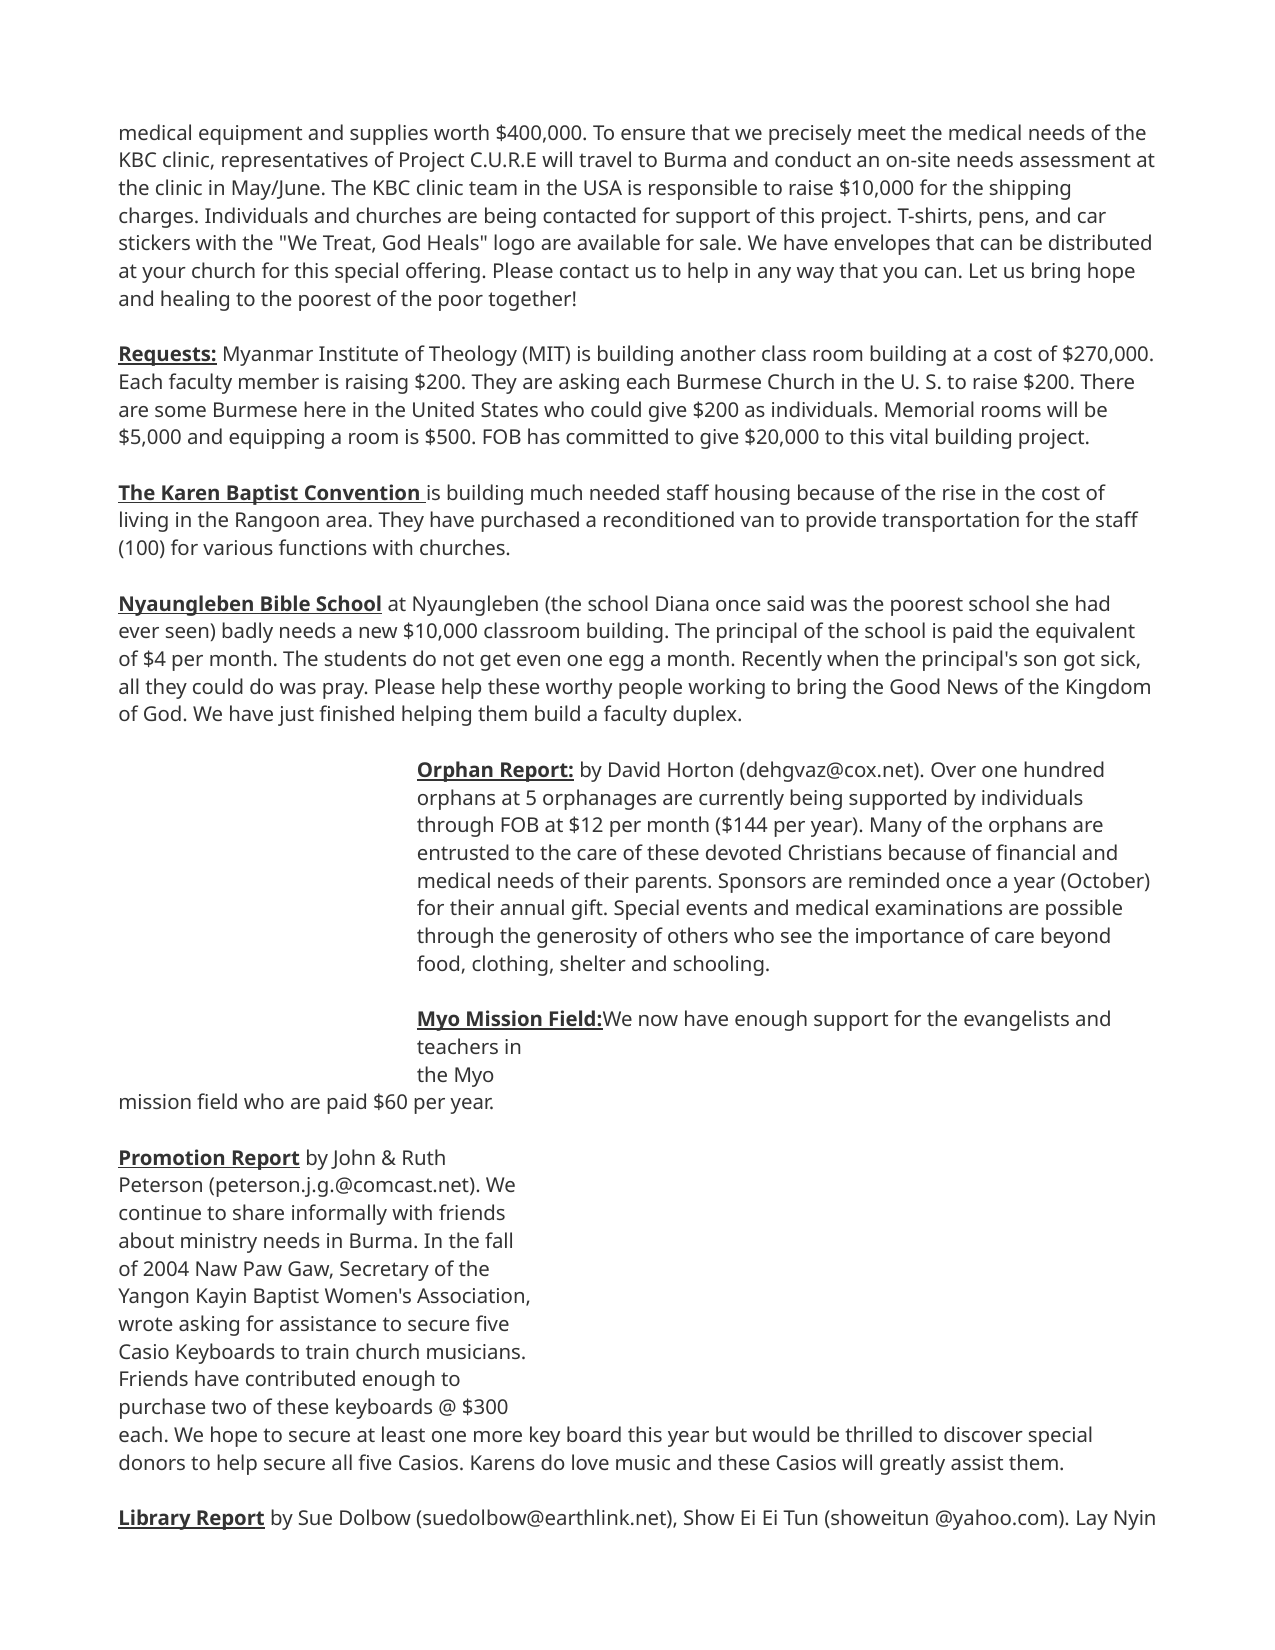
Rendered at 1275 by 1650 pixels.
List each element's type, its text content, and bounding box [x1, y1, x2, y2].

text medical equipment and supplies worth $400,000. To ensure that we precisely meet the medical needs of the KBC clinic, representatives of Project C.U.R.E will travel to Burma and conduct an on-site needs assessment at the clinic in May/June. The KBC clinic team in the USA is responsible to raise $10,000 for the shipping charges. Individuals and churches are being contacted for support of this project. T-shirts, pens, and car stickers with the "We Treat, God Heals" logo are available for sale. We have envelopes that can be distributed at your church for this special offering. Please contact us to help in any way that you can. Let us bring hope and healing to the poorest of the poor together! Requests: Myanmar Institute of Theology (MIT) is building another class room building at a cost of $270,000. Each faculty member is raising $200. They are asking each Burmese Church in the U. S. to raise $200. There are some Burmese here in the United States who could give $200 as individuals. Memorial rooms will be $5,000 and equipping a room is $500. FOB has committed to give $20,000 to this vital building project. The Karen Baptist Convention is building much needed staff housing because of the rise in the cost of living in the Rangoon area. They have purchased a reconditioned van to provide transportation for the staff (100) for various functions with churches. Nyaungleben Bible School at Nyaungleben (the school Diana once said was the poorest school she had ever seen) badly needs a new $10,000 classroom building. The principal of the school is paid the equivalent of $4 per month. The students do not get even one egg a month. Recently when the principal's son got sick, all they could do was pray. Please help these worthy people working to bring the Good News of the Kingdom of God. We have just finished helping them build a faculty duplex. Orphan Report: by David Horton (dehgvaz@cox.net). Over one hundred orphans at 5 orphanages are currently being supported by individuals through FOB at $12 per month ($144 per year). Many of the orphans are entrusted to the care of these devoted Christians because of financial and medical needs of their parents. Sponsors are reminded once a year (October) for their annual gift. Special events and medical examinations are possible through the generosity of others who see the importance of care beyond food, clothing, shelter and schooling. Myo Mission Field:We now have enough support for the evangelists and teachers in the Myo mission field who are paid $60 per year. Promotion Report by John & Ruth Peterson (peterson.j.g.@comcast.net). We continue to share informally with friends about ministry needs in Burma. In the fall of 2004 Naw Paw Gaw, Secretary of the Yangon Kayin Baptist Women's Association, wrote asking for assistance to secure five Casio Keyboards to train church musicians. Friends have contributed enough to purchase two of these keyboards @ $300 each. We hope to secure at least one more key board this year but would be thrilled to discover special donors to help secure all five Casios. Karens do love music and these Casios will greatly assist them. Library Report by Sue Dolbow (suedolbow@earthlink.net), Show Ei Ei Tun (showeitun @yahoo.com). Lay Nyin [118, 118, 1157, 1531]
